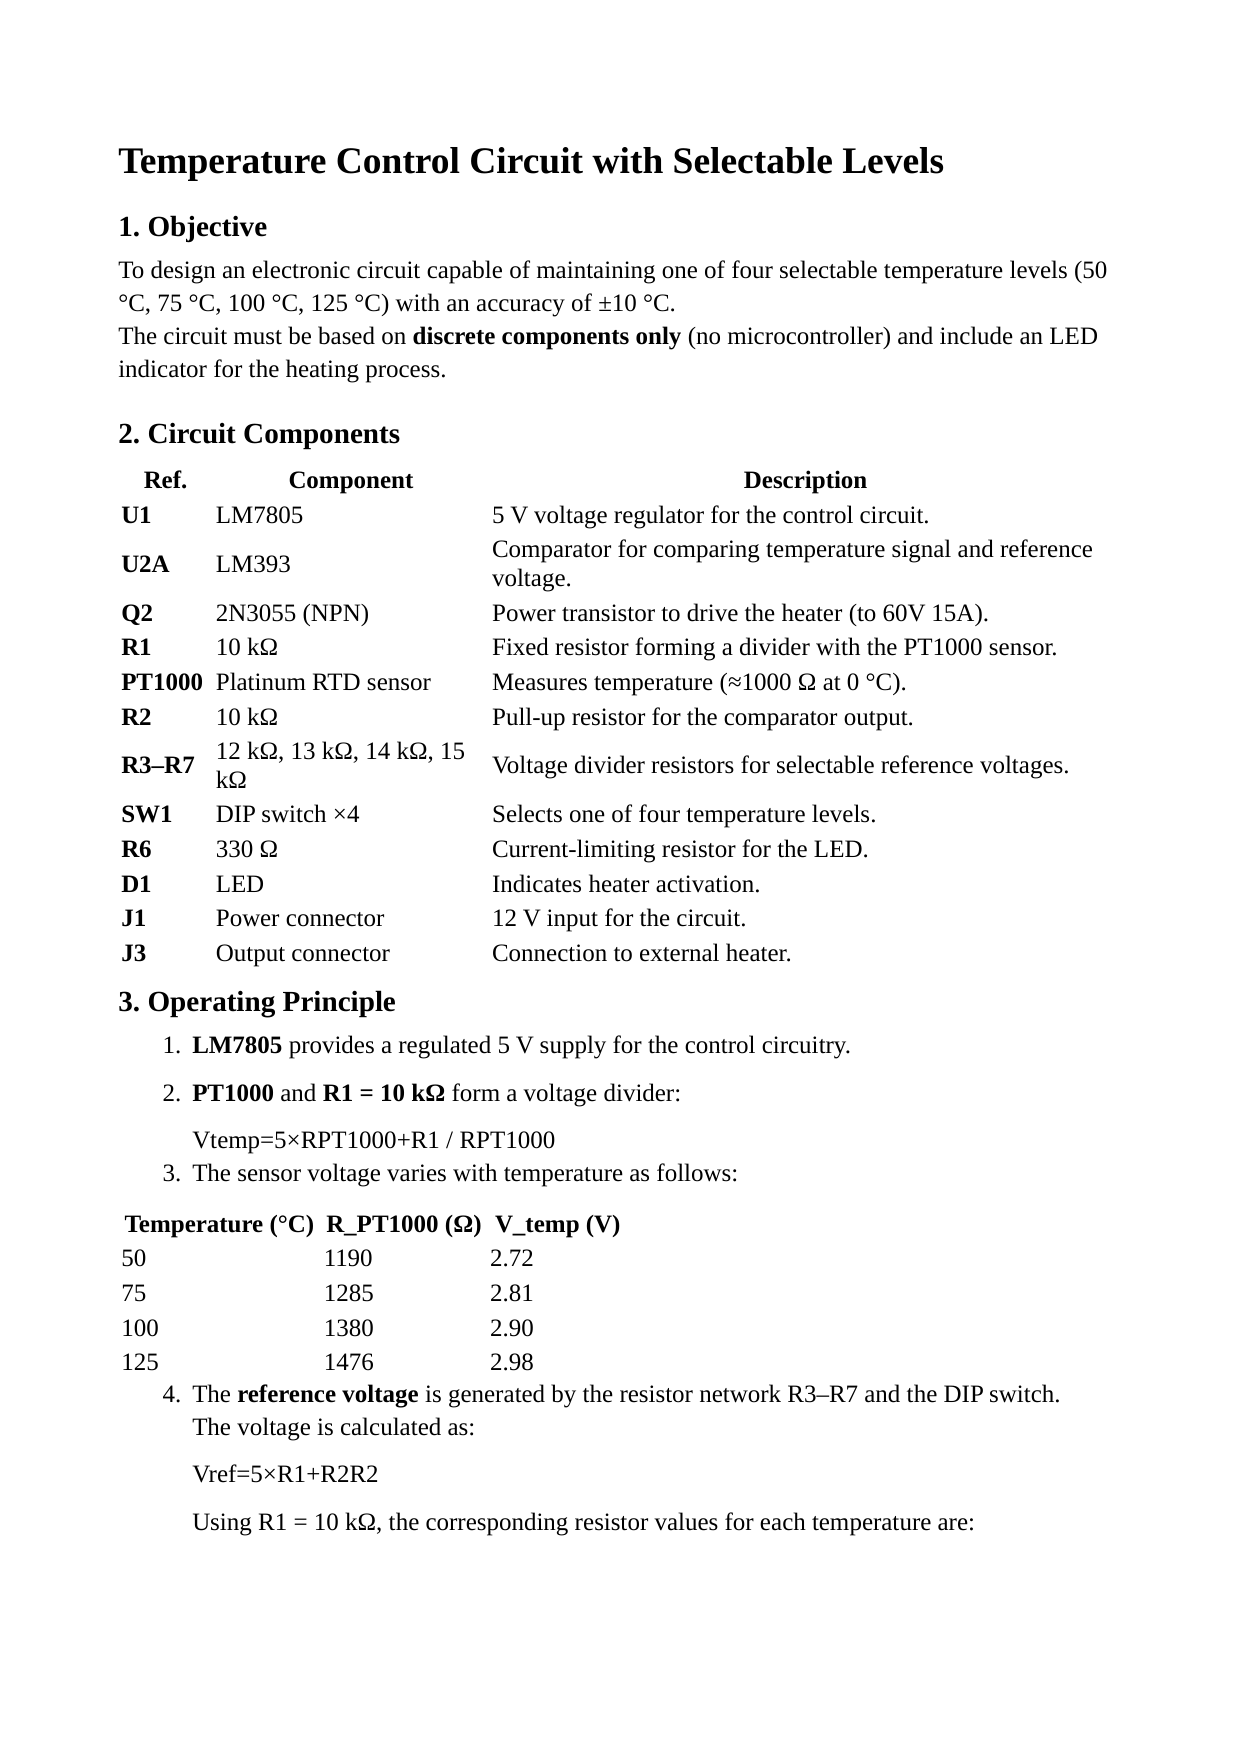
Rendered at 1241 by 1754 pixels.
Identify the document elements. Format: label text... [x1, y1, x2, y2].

table_cell 2.72 [487, 1241, 628, 1275]
table_cell 12 V input for the circuit. [489, 900, 1122, 935]
table_cell 2.90 [487, 1310, 628, 1344]
table_header Description [489, 463, 1122, 497]
subtitle 1. Objective [118, 209, 1122, 243]
list The reference voltage is generated by the resistor network R3–R7 and the DIP switch. The voltage is calculated as: [162, 1379, 1122, 1441]
subtitle 3. Operating Principle [118, 984, 1122, 1018]
table_cell 5 V voltage regulator for the control circuit. [489, 497, 1122, 532]
table_cell U1 [118, 497, 213, 532]
table_cell 2.81 [487, 1275, 628, 1310]
table_cell Voltage divider resistors for selectable reference voltages. [489, 733, 1122, 797]
table_cell Indicates heater activation. [489, 866, 1122, 900]
list Using R1 = 10 kΩ, the corresponding resistor values for each temperature are: [162, 1507, 1122, 1536]
table_cell 2N3055 (NPN) [213, 595, 489, 629]
list PT1000 and R1 = 10 kΩ form a voltage divider: [162, 1078, 1122, 1107]
table_cell LM393 [213, 532, 489, 595]
list The sensor voltage varies with temperature as follows: [162, 1158, 1122, 1187]
table_cell DIP switch ×4 [213, 797, 489, 831]
table_cell J1 [118, 900, 213, 935]
table_cell 75 [118, 1275, 321, 1310]
table_header Component [213, 463, 489, 497]
subtitle 2. Circuit Components [118, 416, 1122, 450]
table_cell 1285 [321, 1275, 487, 1310]
table_cell Comparator for comparing temperature signal and reference voltage. [489, 532, 1122, 595]
table_cell Selects one of four temperature levels. [489, 797, 1122, 831]
table_cell 12 kΩ, 13 kΩ, 14 kΩ, 15 kΩ [213, 733, 489, 797]
table_cell 10 kΩ [213, 630, 489, 664]
table_cell LM7805 [213, 497, 489, 532]
table_cell Pull-up resistor for the comparator output. [489, 699, 1122, 733]
text To design an electronic circuit capable of maintaining one of four selectable temperature levels (50 °C, 75 °C, 100 °C, 125 °C) with an accuracy of ±10 °C. The circuit must be based on discrete components only (no microcontroller) and include an LED indicator for the heating process. [118, 255, 1122, 383]
table_cell 125 [118, 1344, 321, 1379]
table_cell 100 [118, 1310, 321, 1344]
table_cell 2.98 [487, 1344, 628, 1379]
table_cell Platinum RTD sensor [213, 664, 489, 699]
table_header R_PT1000 (Ω) [321, 1206, 487, 1241]
table_cell 10 kΩ [213, 699, 489, 733]
table_cell D1 [118, 866, 213, 900]
table_cell Current-limiting resistor for the LED. [489, 831, 1122, 866]
table_cell 1476 [321, 1344, 487, 1379]
table_cell Q2 [118, 595, 213, 629]
table_cell 1190 [321, 1241, 487, 1275]
table_cell LED [213, 866, 489, 900]
table_cell Output connector [213, 935, 489, 969]
table_cell R3–R7 [118, 733, 213, 797]
table_cell Fixed resistor forming a divider with the PT1000 sensor. [489, 630, 1122, 664]
table_cell Connection to external heater. [489, 935, 1122, 969]
table_cell SW1 [118, 797, 213, 831]
table_cell R6 [118, 831, 213, 866]
table_cell R2 [118, 699, 213, 733]
subtitle Temperature Control Circuit with Selectable Levels [118, 139, 1122, 182]
table_cell 330 Ω [213, 831, 489, 866]
table_cell J3 [118, 935, 213, 969]
list Vref​=5×R1​+R2​R2​​ [162, 1459, 1122, 1488]
table_cell Power connector [213, 900, 489, 935]
list LM7805 provides a regulated 5 V supply for the control circuitry. [162, 1030, 1122, 1059]
table_cell 50 [118, 1241, 321, 1275]
table_header V_temp (V) [487, 1206, 628, 1241]
table_cell U2A [118, 532, 213, 595]
table_header Ref. [118, 463, 213, 497]
table_header Temperature (°C) [118, 1206, 321, 1241]
table_cell R1 [118, 630, 213, 664]
list Vtemp​=5×RPT1000​+R1 / RPT1000​​ [162, 1125, 1122, 1154]
table_cell 1380 [321, 1310, 487, 1344]
table_cell PT1000 [118, 664, 213, 699]
table_cell Measures temperature (≈1000 Ω at 0 °C). [489, 664, 1122, 699]
table_cell Power transistor to drive the heater (to 60V 15A). [489, 595, 1122, 629]
